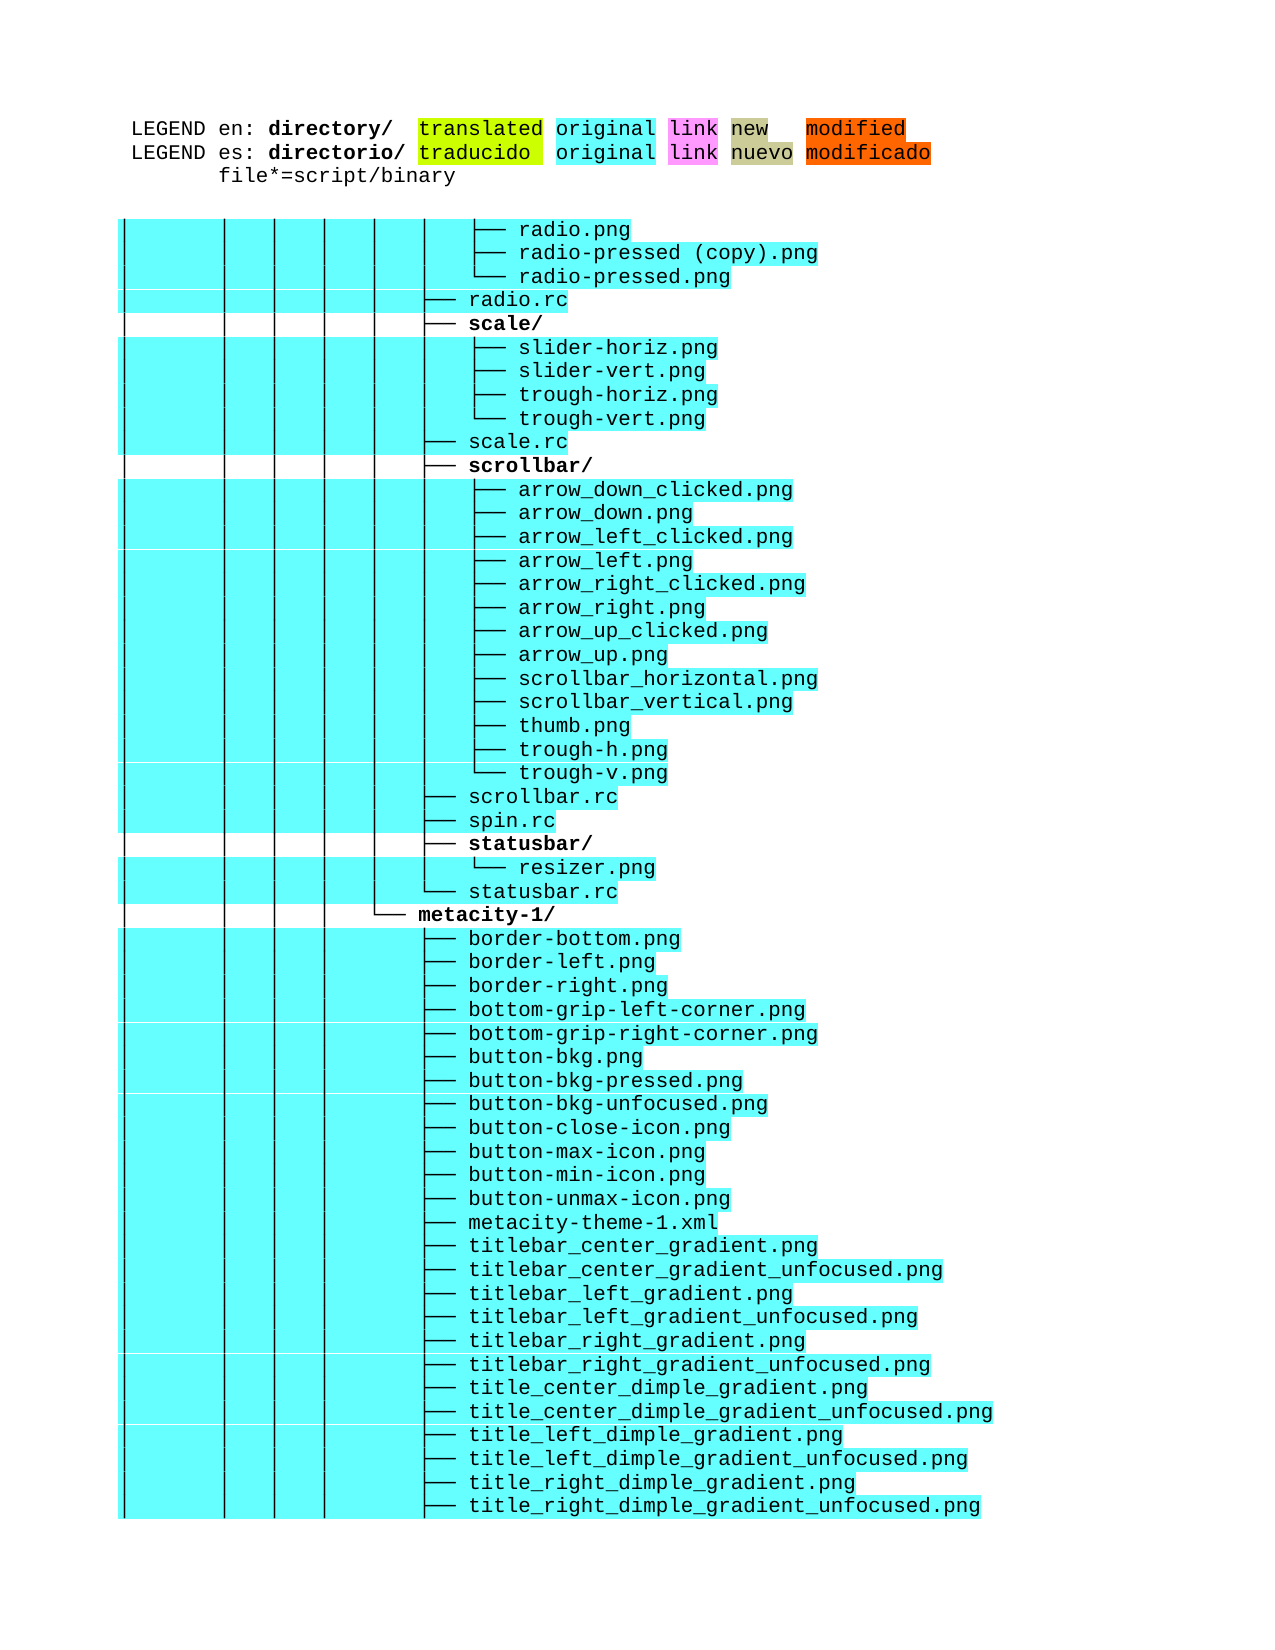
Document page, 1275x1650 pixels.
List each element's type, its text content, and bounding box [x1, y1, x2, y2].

text │ │ │ │ │ │ ├── arrow_left.png [118, 549, 1157, 573]
text │ │ │ │ ├── titlebar_left_gradient.png [125, 1283, 224, 1306]
text │ │ │ │ ├── titlebar_left_gradient_unfocused.png [118, 1306, 1157, 1330]
text │ │ │ │ ├── title_center_dimple_gradient_unfocused.png [275, 1401, 324, 1424]
text │ │ │ │ │ └── statusbar.rc [225, 881, 274, 904]
text │ │ │ │ │ ├── scrollbar.rc [118, 786, 1157, 810]
text │ │ │ │ ├── title_center_dimple_gradient_unfocused.png [125, 1401, 224, 1424]
text │ │ │ │ │ │ ├── scrollbar_horizontal.png [125, 668, 224, 691]
text │ │ │ │ │ │ ├── slider-horiz.png [475, 337, 1157, 360]
text │ │ │ │ │ │ ├── arrow_right.png [475, 597, 1157, 621]
text │ │ │ │ │ │ ├── arrow_up.png [118, 644, 1157, 668]
text │ │ │ │ │ │ ├── arrow_left_clicked.png [125, 526, 224, 549]
text │ │ │ │ │ │ ├── trough-h.png [325, 739, 374, 762]
text │ │ │ │ │ │ ├── thumb.png [118, 715, 1157, 739]
text │ │ │ │ │ │ └── resizer.png [118, 857, 1157, 881]
text │ │ │ │ ├── border-right.png [118, 975, 1157, 999]
text │ │ │ │ │ │ ├── trough-h.png [275, 739, 324, 762]
text │ │ │ │ ├── title_center_dimple_gradient_unfocused.png [425, 1401, 1157, 1424]
text │ │ │ │ │ │ ├── arrow_right.png [325, 597, 374, 621]
text │ │ │ │ ├── title_left_dimple_gradient_unfocused.png [118, 1448, 1157, 1472]
text │ │ │ │ │ │ ├── slider-horiz.png [375, 337, 424, 360]
text │ │ │ │ ├── bottom-grip-left-corner.png [125, 999, 224, 1022]
text │ │ │ │ ├── metacity-theme-1.xml [425, 1212, 1157, 1235]
text │ │ │ │ ├── title_center_dimple_gradient.png [118, 1377, 1157, 1401]
text │ │ │ │ │ ├── spin.rc [275, 810, 324, 833]
text │ │ │ │ │ ├── radio.rc [118, 289, 1157, 313]
text │ │ │ │ │ │ ├── trough-h.png [375, 739, 424, 762]
text │ │ │ │ │ │ ├── arrow_right.png [225, 597, 274, 621]
text │ │ │ │ ├── bottom-grip-left-corner.png [275, 999, 324, 1022]
text │ │ │ │ ├── title_left_dimple_gradient.png [118, 1424, 1157, 1448]
text │ │ │ │ ├── button-close-icon.png [118, 1117, 1157, 1141]
text │ │ │ │ │ └── statusbar.rc [125, 881, 224, 904]
text │ │ │ │ │ │ ├── radio.png [118, 218, 1157, 242]
text │ │ │ │ ├── button-bkg-pressed.png [275, 1070, 324, 1093]
text │ │ │ │ ├── button-max-icon.png [325, 1141, 424, 1164]
text │ │ │ │ ├── titlebar_left_gradient.png [225, 1283, 274, 1306]
text │ │ │ │ ├── button-min-icon.png [118, 1164, 1157, 1188]
text │ │ │ │ ├── border-bottom.png [225, 928, 274, 952]
text │ │ │ │ └── metacity-1/ [118, 904, 1157, 928]
text │ │ │ │ ├── metacity-theme-1.xml [325, 1212, 424, 1235]
text │ │ │ │ ├── title_center_dimple_gradient_unfocused.png [225, 1401, 274, 1424]
text │ │ │ │ ├── titlebar_left_gradient.png [325, 1283, 424, 1306]
text │ │ │ │ ├── metacity-theme-1.xml [275, 1212, 324, 1235]
text │ │ │ │ │ ├── statusbar/ [118, 833, 1157, 857]
text │ │ │ │ ├── titlebar_left_gradient.png [275, 1283, 324, 1306]
text │ │ │ │ ├── button-max-icon.png [225, 1141, 274, 1164]
text │ │ │ │ │ │ ├── slider-vert.png [118, 360, 1157, 384]
text │ │ │ │ ├── button-max-icon.png [425, 1141, 1157, 1164]
text │ │ │ │ ├── button-bkg.png [118, 1046, 1157, 1070]
text │ │ │ │ │ │ ├── scrollbar_horizontal.png [275, 668, 324, 691]
text │ │ │ │ │ │ ├── arrow_right.png [375, 597, 424, 621]
text │ │ │ │ │ ├── spin.rc [425, 810, 1157, 833]
text │ │ │ │ ├── metacity-theme-1.xml [225, 1212, 274, 1235]
text │ │ │ │ ├── metacity-theme-1.xml [125, 1212, 224, 1235]
text │ │ │ │ ├── title_right_dimple_gradient_unfocused.png [118, 1495, 1157, 1519]
text │ │ │ │ ├── button-bkg-pressed.png [125, 1070, 224, 1093]
text │ │ │ │ │ │ ├── radio-pressed (copy).png [118, 242, 1157, 266]
text │ │ │ │ ├── titlebar_right_gradient.png [275, 1330, 324, 1353]
text │ │ │ │ │ │ ├── slider-horiz.png [275, 337, 324, 360]
text │ │ │ │ │ │ ├── arrow_left_clicked.png [325, 526, 374, 549]
text │ │ │ │ │ └── statusbar.rc [275, 881, 324, 904]
text │ │ │ │ │ │ ├── arrow_left_clicked.png [375, 526, 424, 549]
text │ │ │ │ │ ├── spin.rc [125, 810, 224, 833]
text │ │ │ │ │ │ ├── arrow_down_clicked.png [475, 479, 1157, 502]
text │ │ │ │ ├── title_center_dimple_gradient_unfocused.png [325, 1401, 424, 1424]
text │ │ │ │ │ │ ├── scrollbar_vertical.png [118, 691, 1157, 715]
text │ │ │ │ ├── title_right_dimple_gradient.png [125, 1472, 224, 1495]
text │ │ │ │ ├── button-max-icon.png [275, 1141, 324, 1164]
text │ │ │ │ │ │ ├── arrow_left_clicked.png [425, 526, 474, 549]
text │ │ │ │ │ │ ├── arrow_down_clicked.png [375, 479, 424, 502]
text │ │ │ │ │ │ ├── arrow_down_clicked.png [425, 479, 474, 502]
text │ │ │ │ ├── button-max-icon.png [125, 1141, 224, 1164]
text │ │ │ │ │ │ └── trough-vert.png [275, 408, 324, 431]
text │ │ │ │ ├── titlebar_right_gradient.png [325, 1330, 424, 1353]
text │ │ │ │ │ │ ├── arrow_down_clicked.png [275, 479, 324, 502]
text │ │ │ │ ├── title_right_dimple_gradient.png [275, 1472, 324, 1495]
text │ │ │ │ │ │ ├── scrollbar_horizontal.png [425, 668, 474, 691]
text │ │ │ │ ├── bottom-grip-right-corner.png [118, 1022, 1157, 1046]
text │ │ │ │ │ │ ├── scrollbar_horizontal.png [375, 668, 424, 691]
text │ │ │ │ │ │ ├── scrollbar_horizontal.png [325, 668, 374, 691]
text │ │ │ │ │ ├── scale/ [118, 313, 1157, 337]
text │ │ │ │ ├── button-bkg-pressed.png [325, 1070, 424, 1093]
text │ │ │ │ ├── button-bkg-pressed.png [425, 1070, 1157, 1093]
text │ │ │ │ ├── title_right_dimple_gradient.png [425, 1472, 1157, 1495]
text │ │ │ │ │ │ ├── arrow_down.png [118, 502, 1157, 526]
text │ │ │ │ │ │ └── radio-pressed.png [425, 266, 1157, 289]
text │ │ │ │ │ ├── scale.rc [118, 431, 1157, 455]
text │ │ │ │ │ │ ├── scrollbar_horizontal.png [475, 668, 1157, 691]
text │ │ │ │ │ │ ├── arrow_down_clicked.png [325, 479, 374, 502]
text │ │ │ │ │ └── statusbar.rc [325, 881, 374, 904]
text │ │ │ │ │ │ └── radio-pressed.png [275, 266, 324, 289]
text │ │ │ │ ├── title_right_dimple_gradient.png [325, 1472, 424, 1495]
text │ │ │ │ │ │ └── radio-pressed.png [375, 266, 424, 289]
text │ │ │ │ │ │ └── radio-pressed.png [125, 266, 224, 289]
text │ │ │ │ │ │ ├── slider-horiz.png [325, 337, 374, 360]
text │ │ │ │ │ │ └── trough-v.png [118, 762, 1157, 786]
text │ │ │ │ │ │ ├── slider-horiz.png [225, 337, 274, 360]
text │ │ │ │ ├── titlebar_center_gradient_unfocused.png [118, 1259, 1157, 1283]
text │ │ │ │ ├── titlebar_right_gradient_unfocused.png [118, 1353, 1157, 1377]
text │ │ │ │ ├── border-bottom.png [425, 928, 1157, 952]
text │ │ │ │ │ ├── scrollbar/ [118, 455, 1157, 479]
text │ │ │ │ │ │ └── trough-vert.png [325, 408, 374, 431]
text │ │ │ │ ├── bottom-grip-left-corner.png [425, 999, 1157, 1022]
text │ │ │ │ ├── button-bkg-pressed.png [225, 1070, 274, 1093]
text │ │ │ │ ├── bottom-grip-left-corner.png [225, 999, 274, 1022]
text │ │ │ │ ├── button-unmax-icon.png [118, 1188, 1157, 1212]
text │ │ │ │ ├── titlebar_right_gradient.png [125, 1330, 224, 1353]
text │ │ │ │ │ │ └── trough-vert.png [125, 408, 224, 431]
text │ │ │ │ │ │ └── trough-vert.png [225, 408, 274, 431]
text │ │ │ │ │ │ ├── arrow_left_clicked.png [275, 526, 324, 549]
text │ │ │ │ │ │ ├── trough-h.png [225, 739, 274, 762]
text │ │ │ │ ├── titlebar_center_gradient.png [118, 1235, 1157, 1259]
text │ │ │ │ │ │ └── radio-pressed.png [325, 266, 374, 289]
text │ │ │ │ ├── bottom-grip-left-corner.png [325, 999, 424, 1022]
text │ │ │ │ │ │ ├── slider-horiz.png [425, 337, 474, 360]
text │ │ │ │ ├── titlebar_right_gradient.png [225, 1330, 274, 1353]
text │ │ │ │ ├── titlebar_left_gradient.png [425, 1283, 1157, 1306]
text │ │ │ │ ├── title_right_dimple_gradient.png [225, 1472, 274, 1495]
text │ │ │ │ │ │ ├── arrow_right.png [125, 597, 224, 621]
text │ │ │ │ │ │ ├── slider-horiz.png [125, 337, 224, 360]
text │ │ │ │ │ │ ├── trough-h.png [425, 739, 474, 762]
text │ │ │ │ │ │ ├── trough-horiz.png [118, 384, 1157, 408]
text │ │ │ │ ├── border-bottom.png [325, 928, 424, 952]
text │ │ │ │ │ │ ├── arrow_right.png [275, 597, 324, 621]
text │ │ │ │ │ │ ├── arrow_down_clicked.png [125, 479, 224, 502]
text │ │ │ │ │ │ ├── arrow_right_clicked.png [118, 573, 1157, 597]
text │ │ │ │ │ │ └── trough-vert.png [375, 408, 424, 431]
text │ │ │ │ │ │ ├── trough-h.png [125, 739, 224, 762]
text │ │ │ │ ├── border-left.png [118, 952, 1157, 975]
text │ │ │ │ │ ├── spin.rc [225, 810, 274, 833]
text │ │ │ │ │ │ ├── arrow_down_clicked.png [225, 479, 274, 502]
text │ │ │ │ │ │ ├── scrollbar_horizontal.png [225, 668, 274, 691]
text │ │ │ │ ├── button-bkg-unfocused.png [118, 1093, 1157, 1117]
text │ │ │ │ │ ├── spin.rc [325, 810, 374, 833]
text │ │ │ │ │ │ └── radio-pressed.png [225, 266, 274, 289]
text │ │ │ │ │ │ ├── arrow_right.png [425, 597, 474, 621]
text │ │ │ │ │ └── statusbar.rc [375, 881, 1157, 904]
text │ │ │ │ │ │ └── trough-vert.png [425, 408, 1157, 431]
text │ │ │ │ ├── border-bottom.png [275, 928, 324, 952]
text │ │ │ │ │ ├── spin.rc [375, 810, 424, 833]
text │ │ │ │ │ │ ├── arrow_up_clicked.png [118, 621, 1157, 644]
text │ │ │ │ ├── border-bottom.png [125, 928, 224, 952]
text │ │ │ │ │ │ ├── trough-h.png [475, 739, 1157, 762]
text │ │ │ │ │ │ ├── arrow_left_clicked.png [225, 526, 274, 549]
text │ │ │ │ ├── titlebar_right_gradient.png [425, 1330, 1157, 1353]
text │ │ │ │ │ │ ├── arrow_left_clicked.png [475, 526, 1157, 549]
